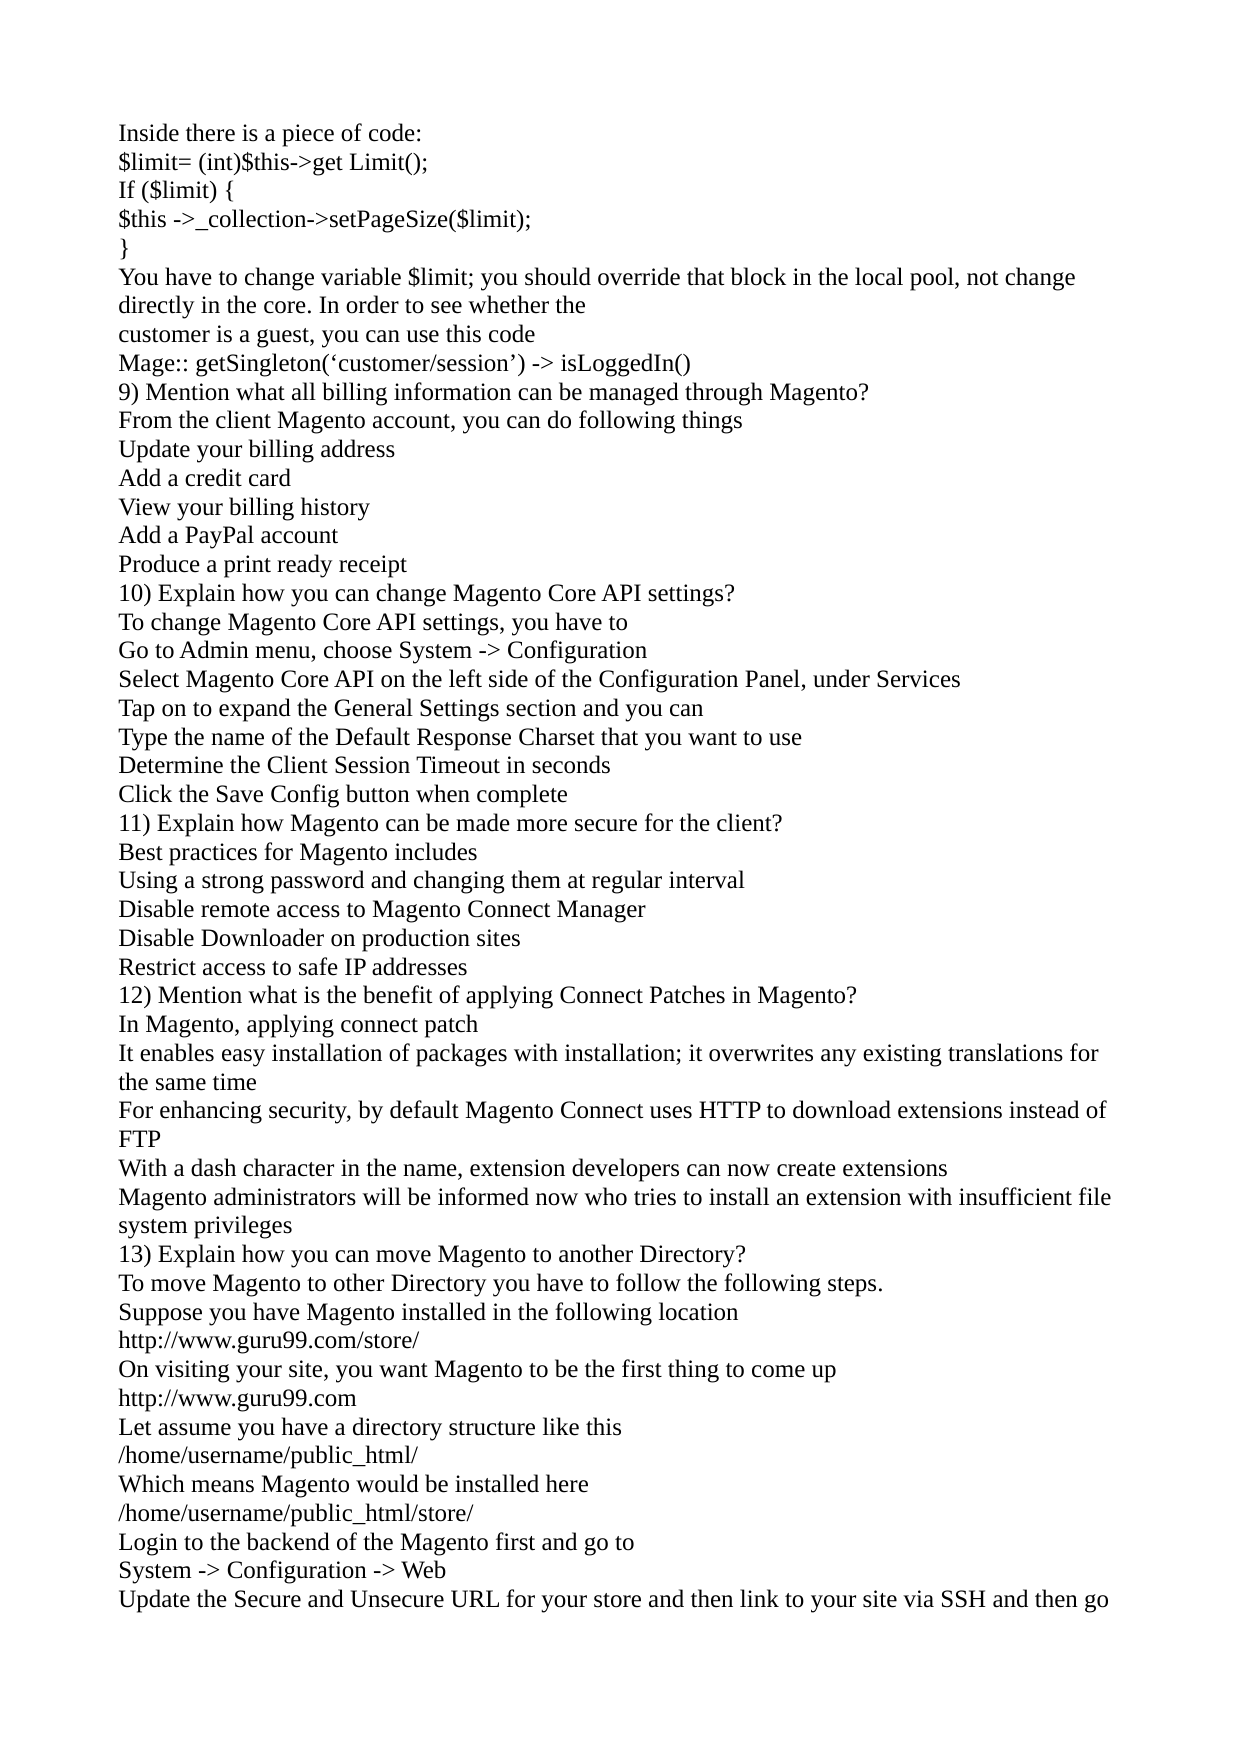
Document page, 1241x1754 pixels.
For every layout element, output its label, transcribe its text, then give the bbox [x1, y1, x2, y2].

text Restrict access to safe IP addresses [118, 952, 1122, 981]
text http://www.guru99.com/store/ [118, 1326, 1122, 1354]
text Let assume you have a directory structure like this [118, 1412, 1122, 1441]
text If ($limit) { [118, 176, 1122, 204]
text With a dash character in the name, extension developers can now create extensions [118, 1153, 1122, 1182]
text Best practices for Magento includes [118, 837, 1122, 866]
text In Magento, applying connect patch [118, 1009, 1122, 1038]
text Disable Downloader on production sites [118, 923, 1122, 952]
text Type the name of the Default Response Charset that you want to use [118, 722, 1122, 751]
text /home/username/public_html/ [118, 1441, 1122, 1469]
text Go to Admin menu, choose System -> Configuration [118, 636, 1122, 664]
text Login to the backend of the Magento first and go to [118, 1527, 1122, 1556]
text To move Magento to other Directory you have to follow the following steps. [118, 1268, 1122, 1297]
text 9) Mention what all billing information can be managed through Magento? [118, 377, 1122, 406]
text 11) Explain how Magento can be made more secure for the client? [118, 808, 1122, 837]
text http://www.guru99.com [118, 1383, 1122, 1412]
text On visiting your site, you want Magento to be the first thing to come up [118, 1354, 1122, 1383]
text Select Magento Core API on the left side of the Configuration Panel, under Services [118, 664, 1122, 693]
text You have to change variable $limit; you should override that block in the local pool, not change directly in the core. In order to see whether the [118, 262, 1122, 319]
text From the client Magento account, you can do following things [118, 406, 1122, 434]
text Add a credit card [118, 463, 1122, 492]
text View your billing history [118, 492, 1122, 521]
text 13) Explain how you can move Magento to another Directory? [118, 1239, 1122, 1268]
text Which means Magento would be installed here [118, 1469, 1122, 1498]
text Click the Save Config button when complete [118, 779, 1122, 808]
text Determine the Client Session Timeout in seconds [118, 751, 1122, 779]
text Disable remote access to Magento Connect Manager [118, 894, 1122, 923]
text Magento administrators will be informed now who tries to install an extension with insufficient file system privileges [118, 1182, 1122, 1239]
text $this ->_collection->setPageSize($limit); [118, 204, 1122, 233]
text Add a PayPal account [118, 521, 1122, 549]
text } [118, 233, 1122, 262]
text Suppose you have Magento installed in the following location [118, 1297, 1122, 1326]
text For enhancing security, by default Magento Connect uses HTTP to download extensions instead of FTP [118, 1096, 1122, 1153]
text Mage:: getSingleton(‘customer/session’) -> isLoggedIn() [118, 348, 1122, 377]
text Inside there is a piece of code: [118, 118, 1122, 147]
text 10) Explain how you can change Magento Core API settings? [118, 578, 1122, 607]
text To change Magento Core API settings, you have to [118, 607, 1122, 636]
text 12) Mention what is the benefit of applying Connect Patches in Magento? [118, 981, 1122, 1009]
text /home/username/public_html/store/ [118, 1498, 1122, 1527]
text System -> Configuration -> Web [118, 1556, 1122, 1584]
text Update the Secure and Unsecure URL for your store and then link to your site via SSH and then go [118, 1584, 1122, 1613]
text Update your billing address [118, 434, 1122, 463]
text It enables easy installation of packages with installation; it overwrites any existing translations for the same time [118, 1038, 1122, 1096]
text Produce a print ready receipt [118, 549, 1122, 578]
text customer is a guest, you can use this code [118, 319, 1122, 348]
text Tap on to expand the General Settings section and you can [118, 693, 1122, 722]
text Using a strong password and changing them at regular interval [118, 866, 1122, 894]
text $limit= (int)$this->get Limit(); [118, 147, 1122, 176]
